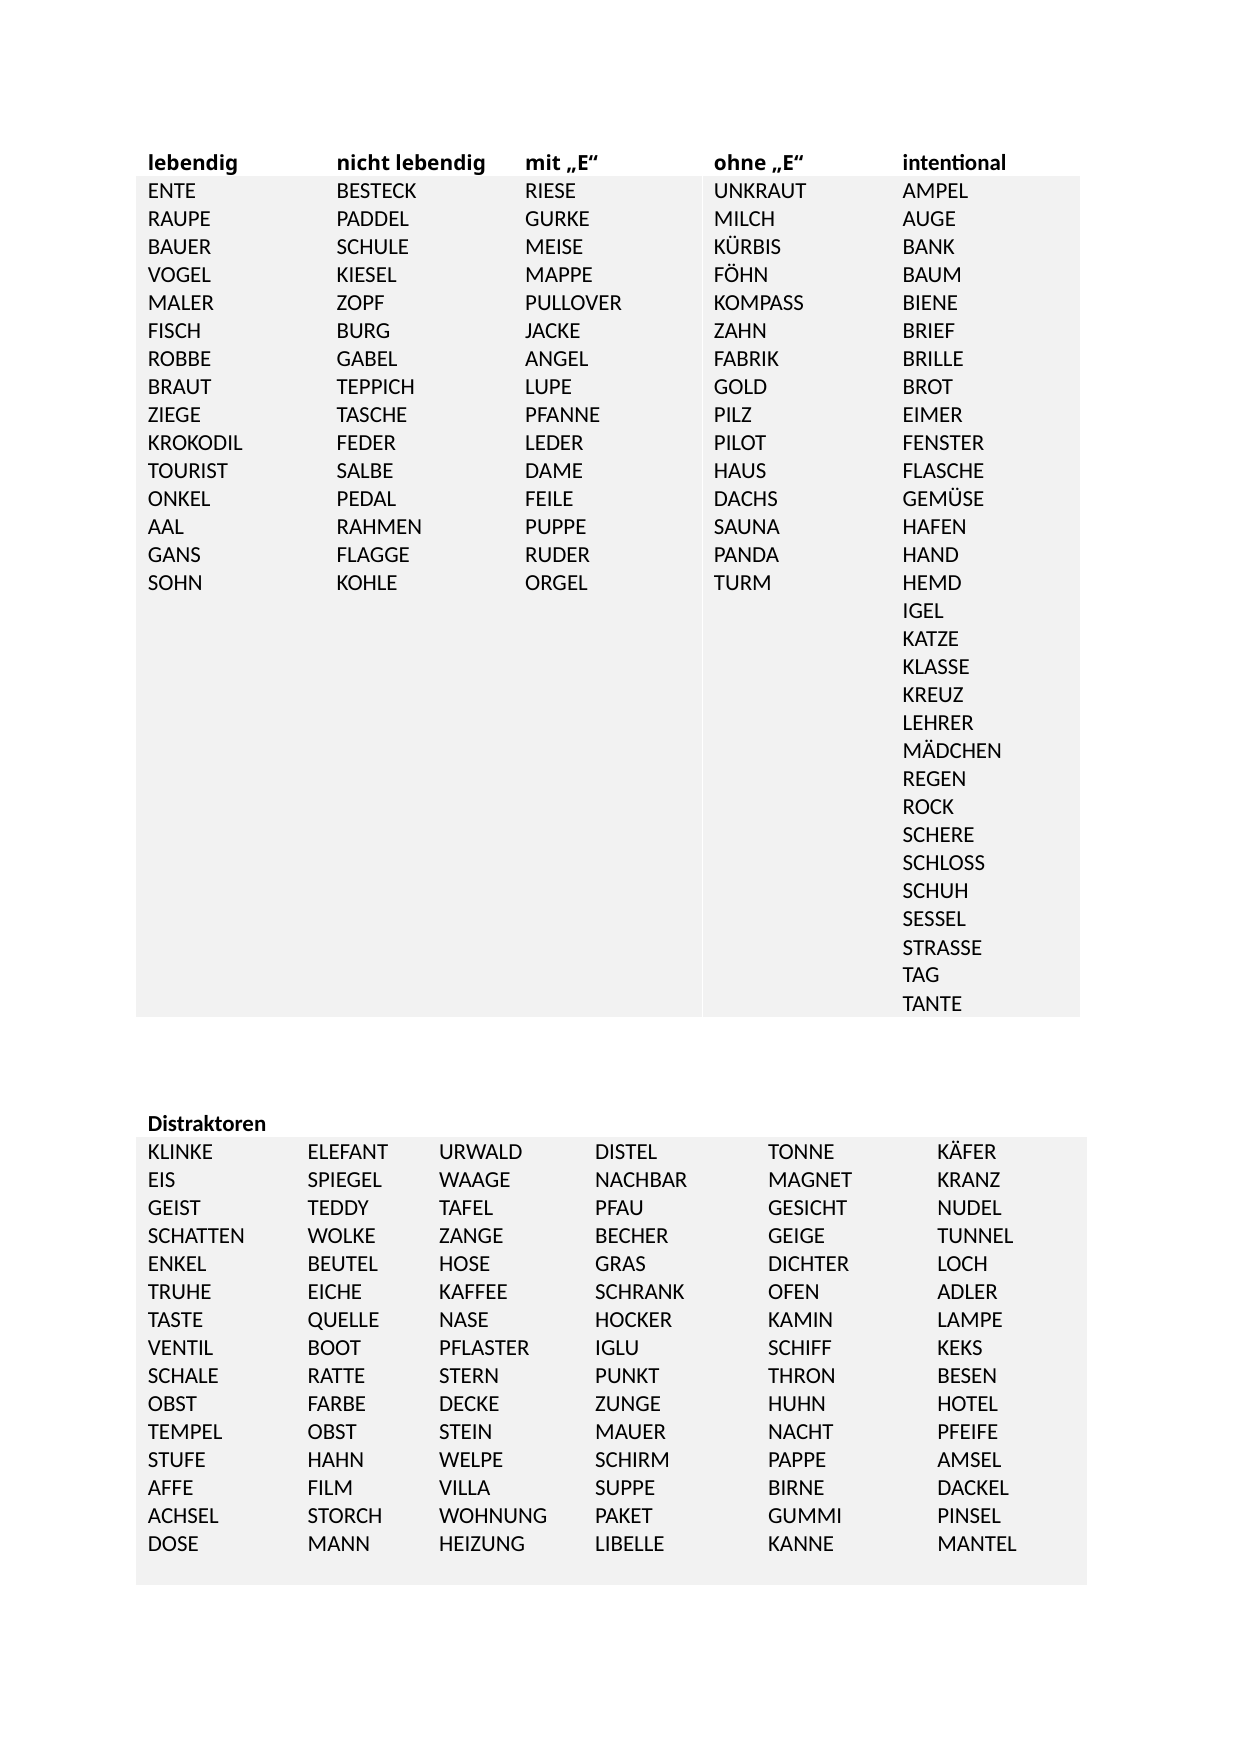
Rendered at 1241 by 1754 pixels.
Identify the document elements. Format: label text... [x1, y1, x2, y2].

table_cell KLINKE EIS GEIST SCHATTEN ENKEL TRUHE TASTE VENTIL SCHALE OBST TEMPEL STUFE AFFE ACHSEL DOSE [136, 1137, 296, 1585]
table_cell ELEFANT SPIEGEL TEDDY WOLKE BEUTEL EICHE QUELLE BOOT RATTE FARBE OBST HAHN FILM STORCH MANN [296, 1137, 428, 1585]
table_header [757, 1109, 926, 1137]
table_cell TONNE MAGNET GESICHT GEIGE DICHTER OFEN KAMIN SCHIFF THRON HUHN NACHT PAPPE BIRNE GUMMI KANNE [757, 1137, 926, 1585]
table_header Distraktoren [136, 1109, 296, 1137]
table_cell ENTE RAUPE BAUER VOGEL MALER FISCH ROBBE BRAUT ZIEGE KROKODIL TOURIST ONKEL AAL GANS SOHN [136, 176, 325, 1017]
table_header [296, 1109, 428, 1137]
table_cell UNKRAUT MILCH KÜRBIS FÖHN KOMPASS ZAHN FABRIK GOLD PILZ PILOT HAUS DACHS SAUNA PANDA TURM [703, 176, 891, 1017]
table_header [428, 1109, 584, 1137]
table_cell URWALD WAAGE TAFEL ZANGE HOSE KAFFEE NASE PFLASTER STERN DECKE STEIN WELPE VILLA WOHNUNG HEIZUNG [428, 1137, 584, 1585]
table_cell RIESE GURKE MEISE MAPPE PULLOVER JACKE ANGEL LUPE PFANNE LEDER DAME FEILE PUPPE RUDER ORGEL [514, 176, 702, 1017]
table_header mit „E“ [514, 148, 702, 176]
table_cell KÄFER KRANZ NUDEL TUNNEL LOCH ADLER LAMPE KEKS BESEN HOTEL PFEIFE AMSEL DACKEL PINSEL MANTEL [926, 1137, 1087, 1585]
table_header [926, 1109, 1087, 1137]
table_cell BESTECK PADDEL SCHULE KIESEL ZOPF BURG GABEL TEPPICH TASCHE FEDER SALBE PEDAL RAHMEN FLAGGE KOHLE [325, 176, 514, 1017]
table_header nicht lebendig [325, 148, 514, 176]
table_header lebendig [136, 148, 325, 176]
table_cell DISTEL NACHBAR PFAU BECHER GRAS SCHRANK HOCKER IGLU PUNKT ZUNGE MAUER SCHIRM SUPPE PAKET LIBELLE [584, 1137, 757, 1585]
table_cell AMPEL AUGE BANK BAUM BIENE BRIEF BRILLE BROT EIMER FENSTER FLASCHE GEMÜSE HAFEN HAND HEMD IGEL KATZE KLASSE KREUZ LEHRER MÄDCHEN REGEN ROCK SCHERE SCHLOSS SCHUH SESSEL STRASSE TAG TANTE [891, 176, 1080, 1017]
table_header ohne „E“ [703, 148, 891, 176]
table_header [584, 1109, 757, 1137]
table_header intentional [891, 148, 1080, 176]
